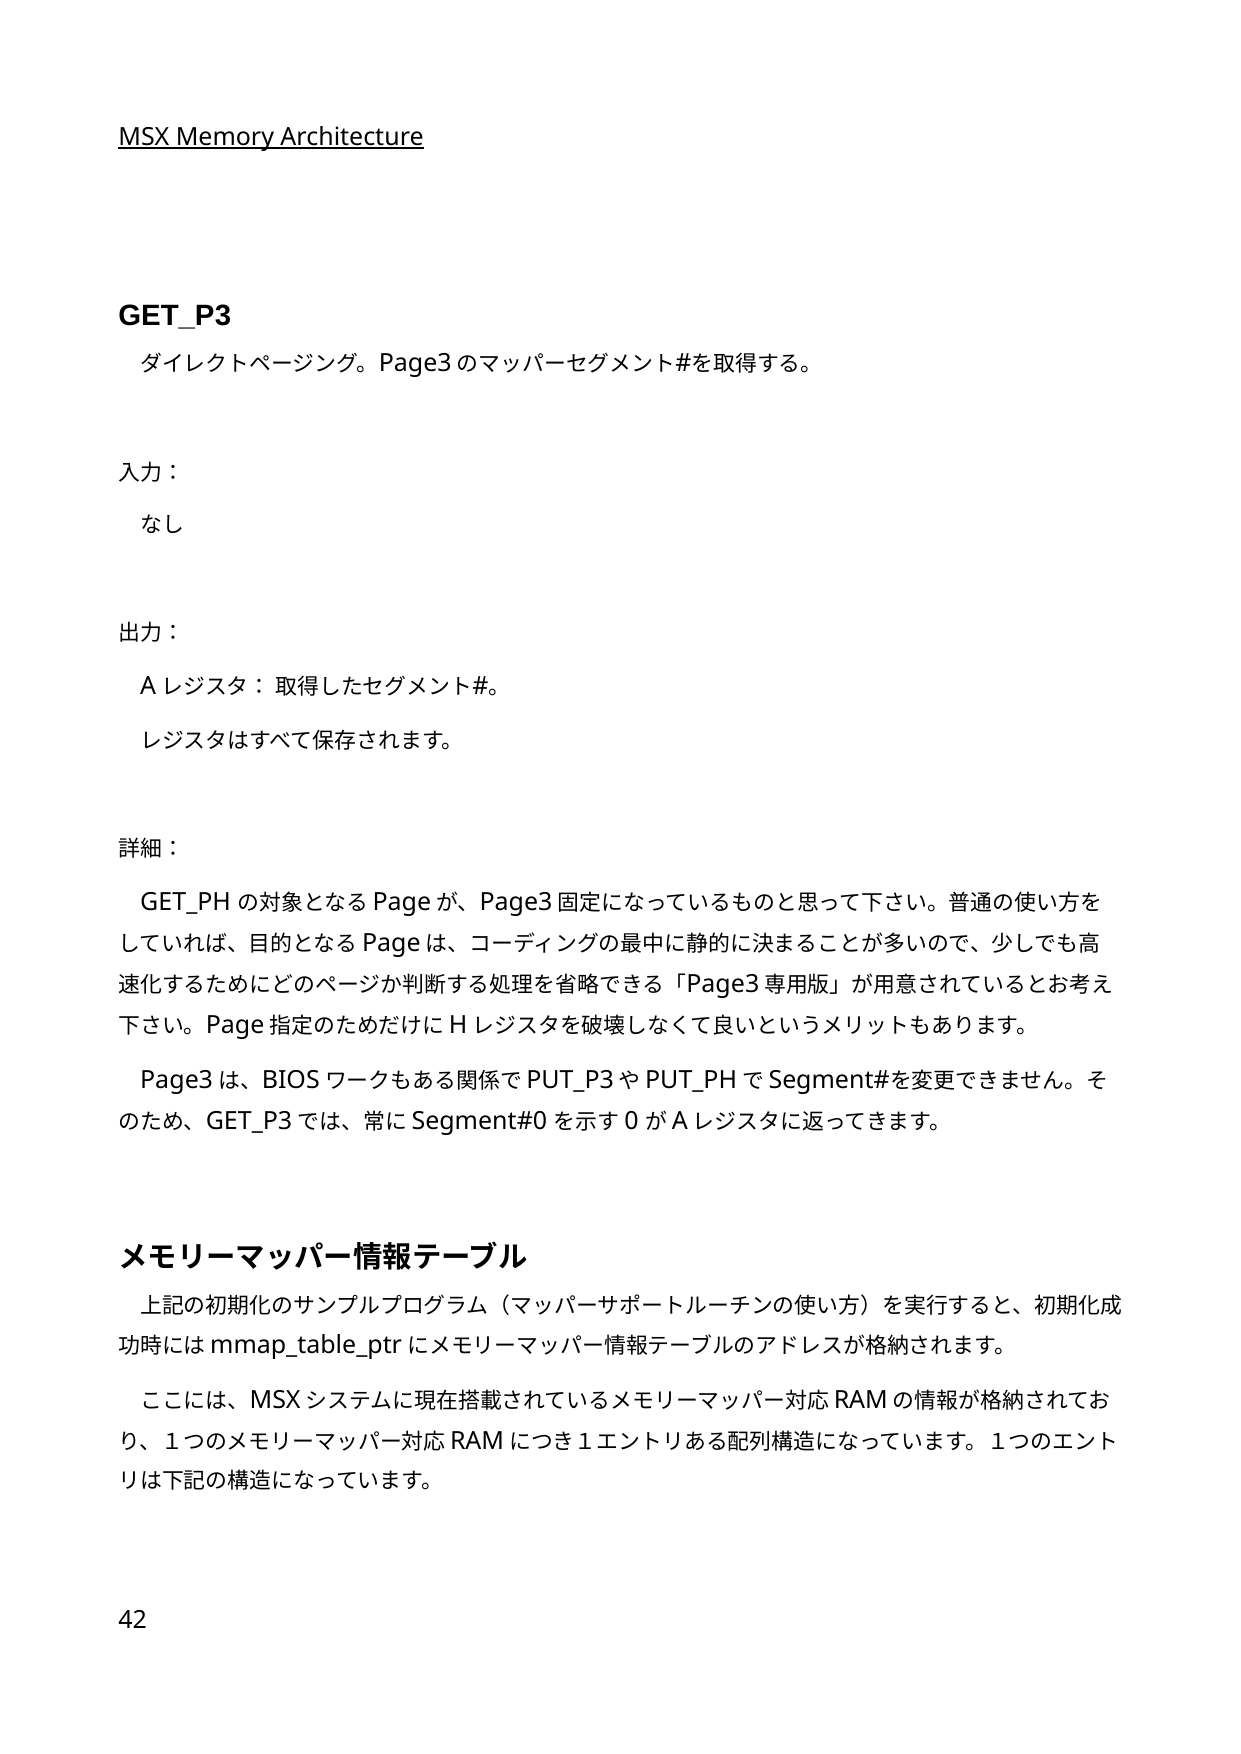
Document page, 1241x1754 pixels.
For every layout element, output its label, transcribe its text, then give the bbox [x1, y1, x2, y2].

text ダイレクトページング。Page3のマッパーセグメント#を取得する。 [118, 344, 1122, 378]
text Page3は、BIOSワークもある関係でPUT_P3やPUT_PHでSegment#を変更できません。そのため、GET_P3では、常に Segment#0 を示す 0 が Aレジスタに返ってきます。 [118, 1062, 1122, 1137]
text レジスタはすべて保存されます。 [118, 723, 1122, 755]
text 詳細： [118, 831, 1122, 863]
text なし [118, 507, 1122, 539]
text GET_PH の対象となるPageが、Page3固定になっているものと思って下さい。普通の使い方をしていれば、目的となるPageは、コーディングの最中に静的に決まることが多いので、少しでも高速化するためにどのページか判断する処理を省略できる「Page3専用版」が用意されているとお考え下さい。Page指定のためだけにHレジスタを破壊しなくて良いというメリットもあります。 [118, 884, 1122, 1040]
text ここには、MSXシステムに現在搭載されているメモリーマッパー対応RAMの情報が格納されており、１つのメモリーマッパー対応RAMにつき１エントリある配列構造になっています。１つのエントリは下記の構造になっています。 [118, 1382, 1122, 1495]
text 出力： [118, 615, 1122, 647]
subtitle GET_P3 [118, 298, 1122, 332]
text 上記の初期化のサンプルプログラム（マッパーサポートルーチンの使い方）を実行すると、初期化成功時にはmmap_table_ptrにメモリーマッパー情報テーブルのアドレスが格納されます。 [118, 1288, 1122, 1361]
text Aレジスタ： 取得したセグメント#。 [118, 668, 1122, 702]
text 入力： [118, 455, 1122, 487]
subtitle メモリーマッパー情報テーブル [118, 1233, 1122, 1276]
